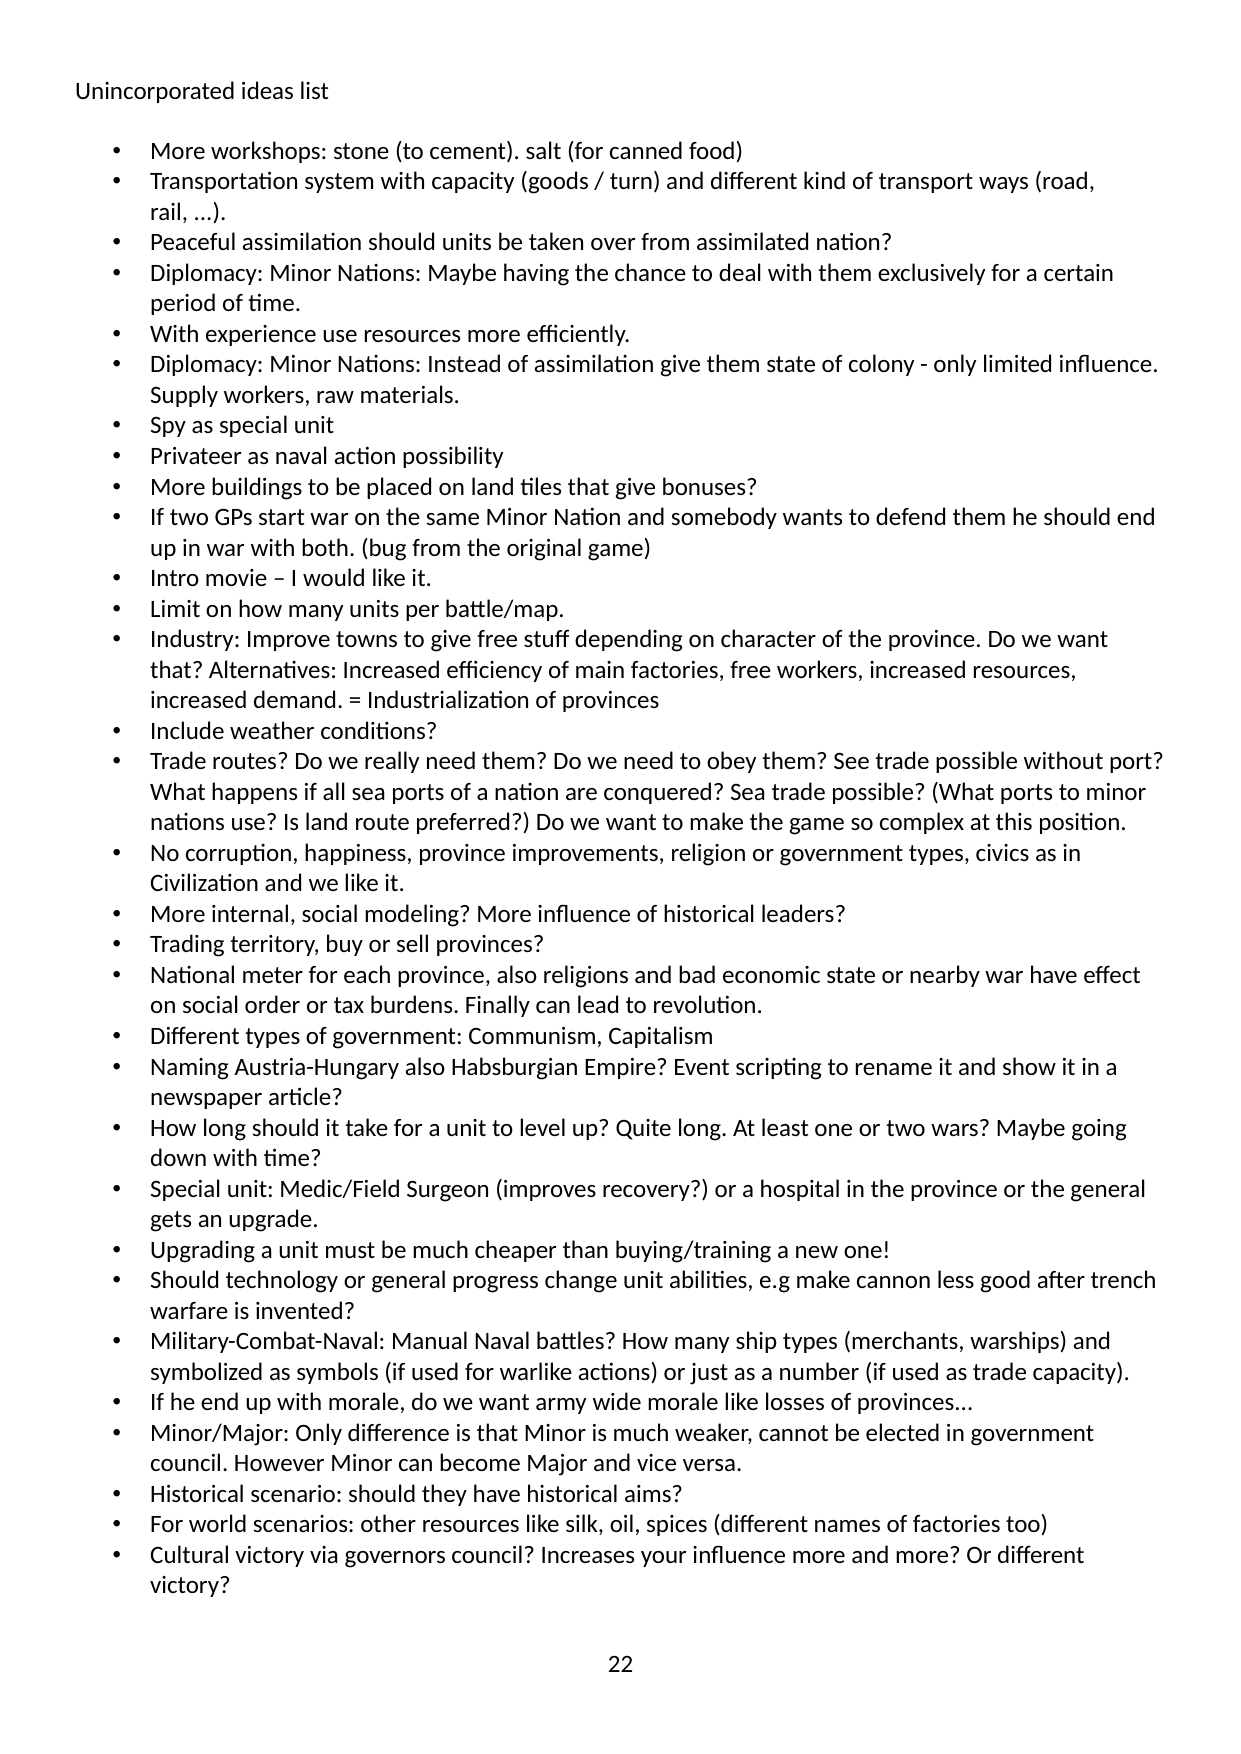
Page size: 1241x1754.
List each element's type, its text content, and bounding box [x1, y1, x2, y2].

list If two GPs start war on the same Minor Nation and somebody wants to defend them he should end up in war with both. (bug from the original game) [112, 501, 1166, 562]
list Military-Combat-Naval: Manual Naval battles? How many ship types (merchants, warships) and symbolized as symbols (if used for warlike actions) or just as a number (if used as trade capacity). [112, 1325, 1166, 1386]
list National meter for each province, also religions and bad economic state or nearby war have effect on social order or tax burdens. Finally can lead to revolution. [112, 959, 1166, 1020]
list How long should it take for a unit to level up? Quite long. At least one or two wars? Maybe going down with time? [112, 1112, 1166, 1173]
list Diplomacy: Minor Nations: Instead of assimilation give them state of colony - only limited influence. Supply workers, raw materials. [112, 349, 1166, 410]
list Diplomacy: Minor Nations: Maybe having the chance to deal with them exclusively for a certain period of time. [112, 257, 1166, 318]
list Peaceful assimilation should units be taken over from assimilated nation? [112, 227, 1166, 257]
list Include weather conditions? [112, 715, 1166, 745]
list Historical scenario: should they have historical aims? [112, 1478, 1166, 1508]
list Special unit: Medic/Field Surgeon (improves recovery?) or a hospital in the province or the general gets an upgrade. [112, 1173, 1166, 1234]
list Cultural victory via governors council? Increases your influence more and more? Or different victory? [112, 1539, 1166, 1600]
list Privateer as naval action possibility [112, 440, 1166, 471]
list No corruption, happiness, province improvements, religion or government types, civics as in Civilization and we like it. [112, 837, 1166, 898]
list Different types of government: Communism, Capitalism [112, 1020, 1166, 1051]
list Trading territory, buy or sell provinces? [112, 928, 1166, 959]
list Naming Austria-Hungary also Habsburgian Empire? Event scripting to rename it and show it in a newspaper article? [112, 1051, 1166, 1112]
list More buildings to be placed on land tiles that give bonuses? [112, 471, 1166, 501]
list Industry: Improve towns to give free stuff depending on character of the province. Do we want that? Alternatives: Increased efficiency of main factories, free workers, increased resources, increased demand. = Industrialization of provinces [112, 623, 1166, 715]
list Should technology or general progress change unit abilities, e.g make cannon less good after trench warfare is invented? [112, 1264, 1166, 1325]
list For world scenarios: other resources like silk, oil, spices (different names of factories too) [112, 1508, 1166, 1539]
list More workshops: stone (to cement). salt (for canned food) [112, 135, 1166, 166]
list More internal, social modeling? More influence of historical leaders? [112, 898, 1166, 928]
list Spy as special unit [112, 410, 1166, 440]
list If he end up with morale, do we want army wide morale like losses of provinces... [112, 1386, 1166, 1417]
list Transportation system with capacity (goods / turn) and different kind of transport ways (road, rail, ...). [112, 166, 1166, 227]
list Intro movie – I would like it. [112, 562, 1166, 593]
list Limit on how many units per battle/map. [112, 593, 1166, 623]
list Trade routes? Do we really need them? Do we need to obey them? See trade possible without port? What happens if all sea ports of a nation are conquered? Sea trade possible? (What ports to minor nations use? Is land route preferred?) Do we want to make the game so complex at this position. [112, 745, 1166, 837]
list With experience use resources more efficiently. [112, 318, 1166, 349]
list Minor/Major: Only difference is that Minor is much weaker, cannot be elected in government council. However Minor can become Major and vice versa. [112, 1417, 1166, 1478]
list Upgrading a unit must be much cheaper than buying/training a new one! [112, 1234, 1166, 1264]
